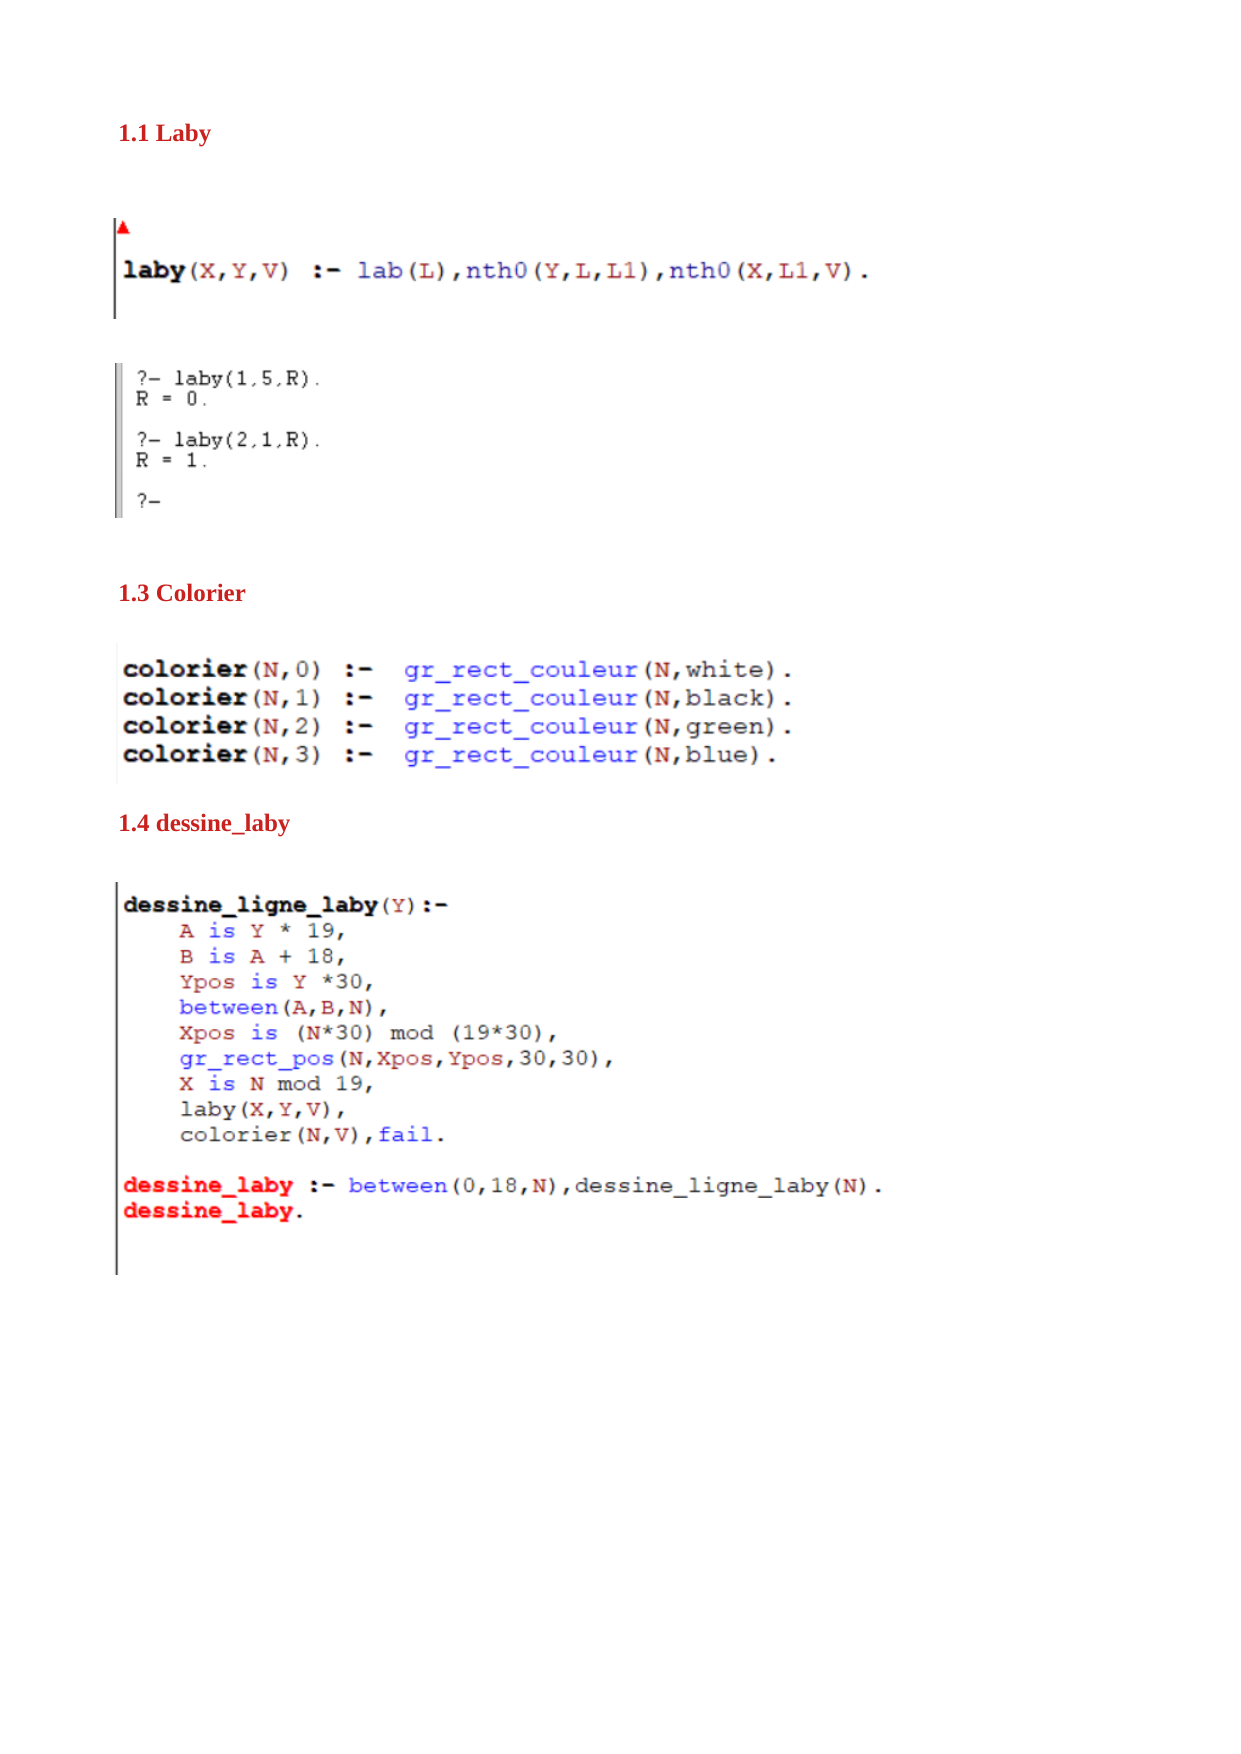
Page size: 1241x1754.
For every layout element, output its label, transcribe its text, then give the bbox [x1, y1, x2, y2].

picture [116, 643, 845, 784]
text 1.3 Colorier [118, 578, 1122, 607]
picture [112, 218, 925, 319]
text 1.1 Laby [118, 118, 1122, 147]
picture [115, 363, 761, 518]
picture [113, 882, 1118, 1275]
text 1.4 dessine_laby [118, 808, 1122, 837]
